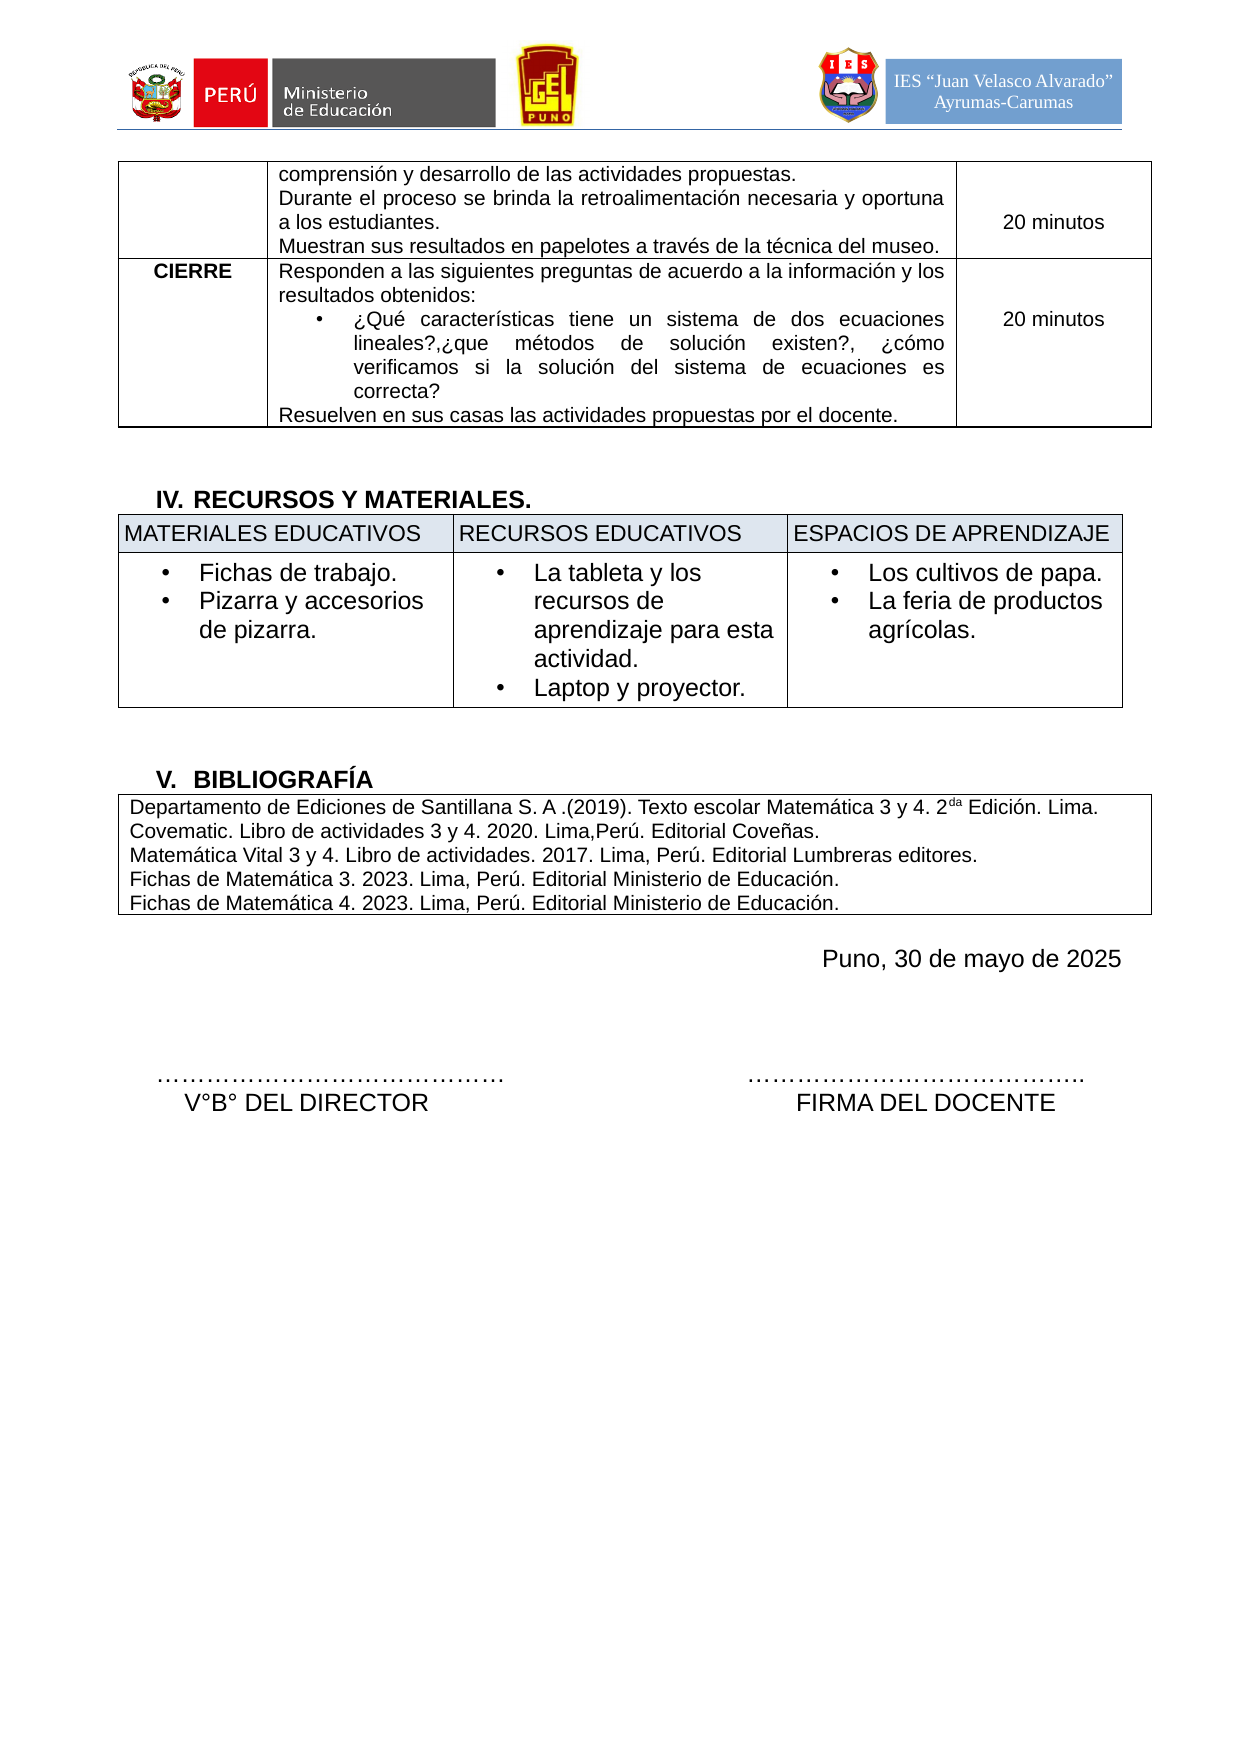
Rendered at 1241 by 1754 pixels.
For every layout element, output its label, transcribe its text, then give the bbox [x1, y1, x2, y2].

table_cell Fichas de trabajo. Pizarra y accesorios de pizarra. [119, 553, 453, 707]
picture [117, 40, 591, 129]
table_cell comprensión y desarrollo de las actividades propuestas. Durante el proceso se brinda la retroalimentación necesaria y oportuna a los estudiantes. Muestran sus resultados en papelotes a través de la técnica del museo. [268, 162, 956, 258]
text V°B° DEL DIRECTOR FIRMA DEL DOCENTE [118, 1088, 1122, 1117]
table_cell Responden a las siguientes preguntas de acuerdo a la información y los resultados obtenidos: ¿Qué características tiene un sistema de dos ecuaciones lineales?,¿que métodos de solución existen?, ¿cómo verificamos si la solución del sistema de ecuaciones es correcta? Resuelven en sus casas las actividades propuestas por el docente. [268, 259, 956, 426]
table_cell 20 minutos [957, 259, 1151, 426]
table_header MATERIALES EDUCATIVOS [119, 515, 453, 552]
table_cell Los cultivos de papa. La feria de productos agrícolas. [788, 553, 1122, 707]
text Puno, 30 de mayo de 2025 [118, 944, 1122, 973]
table_cell La tableta y los recursos de aprendizaje para esta actividad. Laptop y proyector. [454, 553, 787, 707]
list BIBLIOGRAFÍA [156, 765, 1122, 793]
table_header Departamento de Ediciones de Santillana S. A .(2019). Texto escolar Matemática 3 y 4. 2da Edición. Lima. Covematic. Libro de actividades 3 y 4. 2020. Lima,Perú. Editorial Coveñas. Matemática Vital 3 y 4. Libro de actividades. 2017. Lima, Perú. Editorial Lumbreras editores. Fichas de Matemática 3. 2023. Lima, Perú. Editorial Ministerio de Educación. Fichas de Matemática 4. 2023. Lima, Perú. Editorial Ministerio de Educación. [119, 795, 1151, 914]
picture [811, 47, 886, 124]
text …………………………………… ………………………………….. [118, 1059, 1122, 1088]
table_cell [119, 162, 267, 258]
list RECURSOS Y MATERIALES. [156, 485, 1122, 514]
table_cell CIERRE [119, 259, 267, 426]
table_cell 20 minutos [957, 162, 1151, 258]
table_header ESPACIOS DE APRENDIZAJE [788, 515, 1122, 552]
table_header RECURSOS EDUCATIVOS [454, 515, 787, 552]
